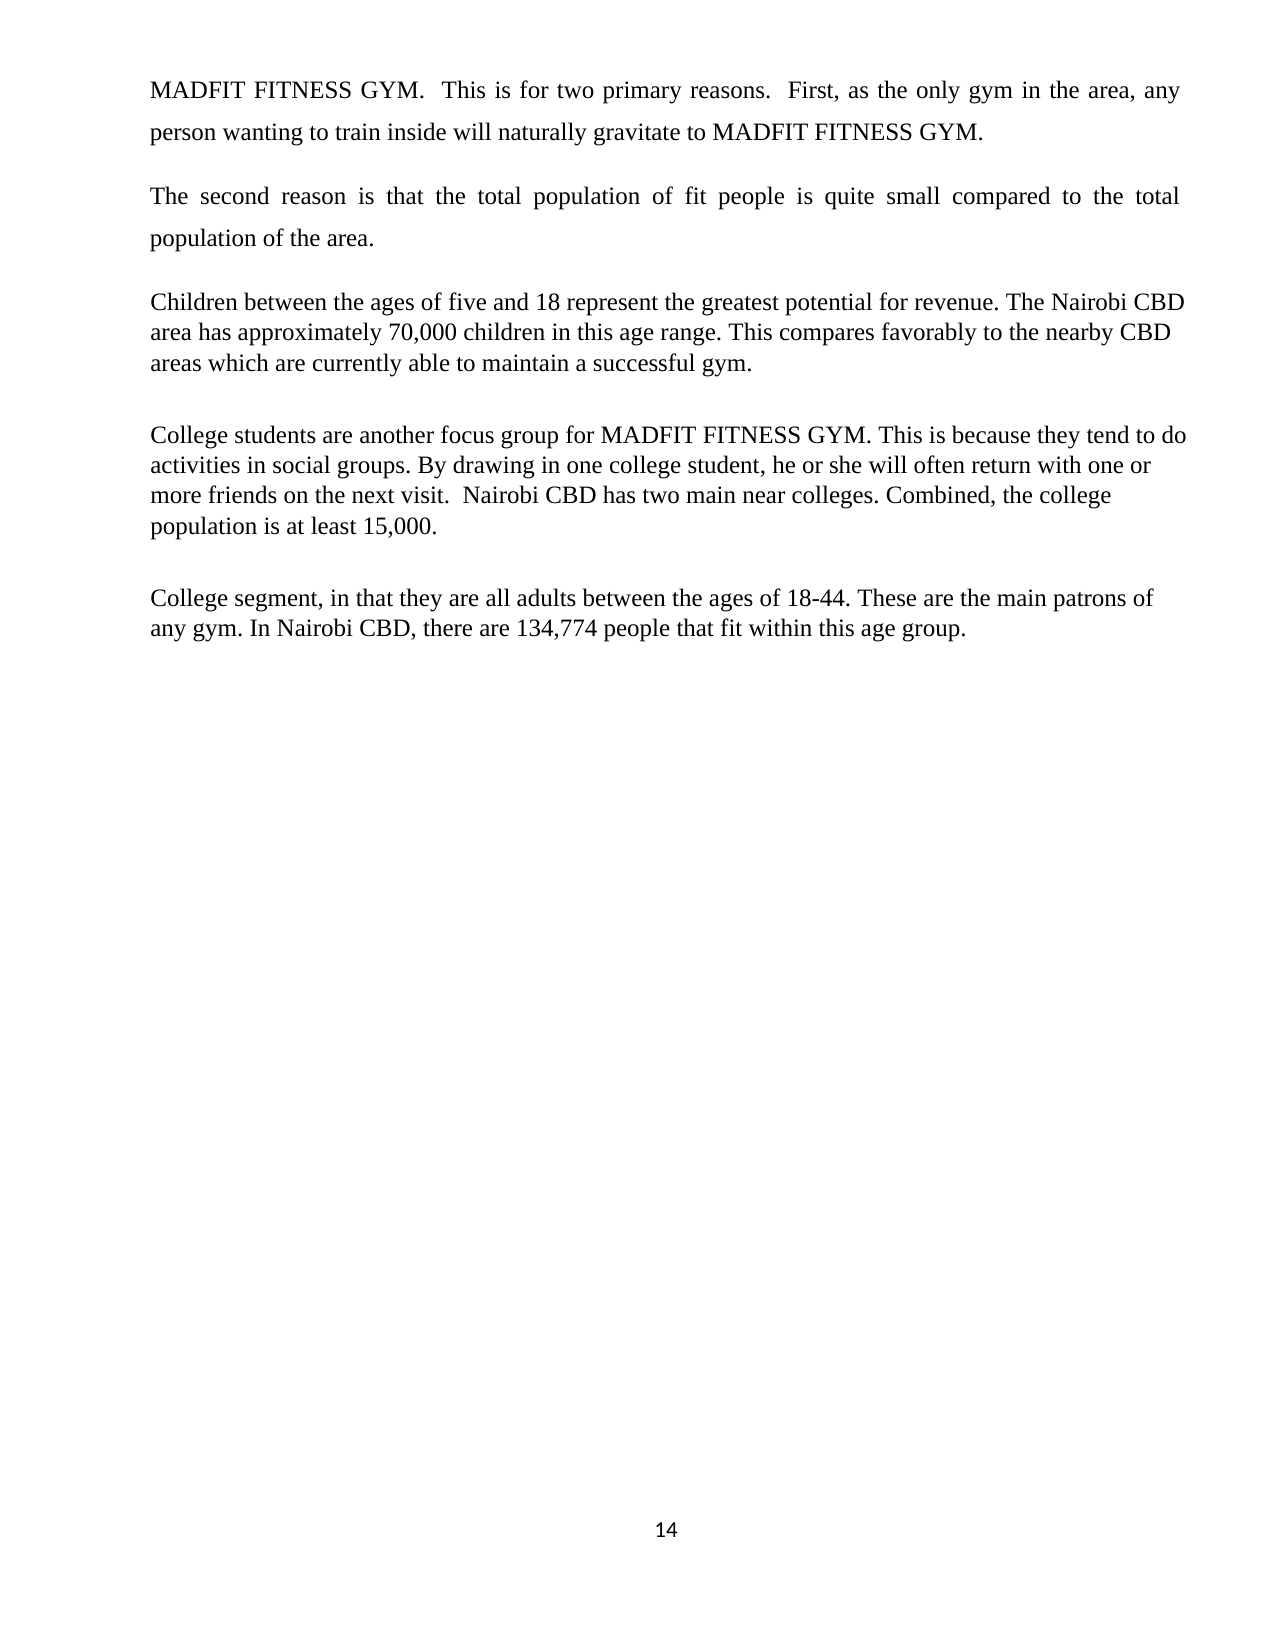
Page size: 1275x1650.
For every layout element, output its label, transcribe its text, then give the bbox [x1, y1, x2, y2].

text The second reason is that the total population of fit people is quite small compared to the total population of the area. [149, 181, 1182, 252]
text College students are another focus group for MADFIT FITNESS GYM. This is because they tend to do activities in social groups. By drawing in one college student, he or she will often return with one or more friends on the next visit. Nairobi CBD has two main near colleges. Combined, the college population is at least 15,000. [150, 420, 1187, 540]
text MADFIT FITNESS GYM. This is for two primary reasons. First, as the only gym in the area, any person wanting to train inside will naturally gravitate to MADFIT FITNESS GYM. [149, 75, 1182, 146]
text Children between the ages of five and 18 represent the greatest potential for revenue. The Nairobi CBD area has approximately 70,000 children in this age range. This compares favorably to the nearby CBD areas which are currently able to maintain a successful gym. [150, 287, 1187, 377]
text College segment, in that they are all adults between the ages of 18-44. These are the main patrons of any gym. In Nairobi CBD, there are 134,774 people that fit within this age group. [150, 583, 1187, 642]
